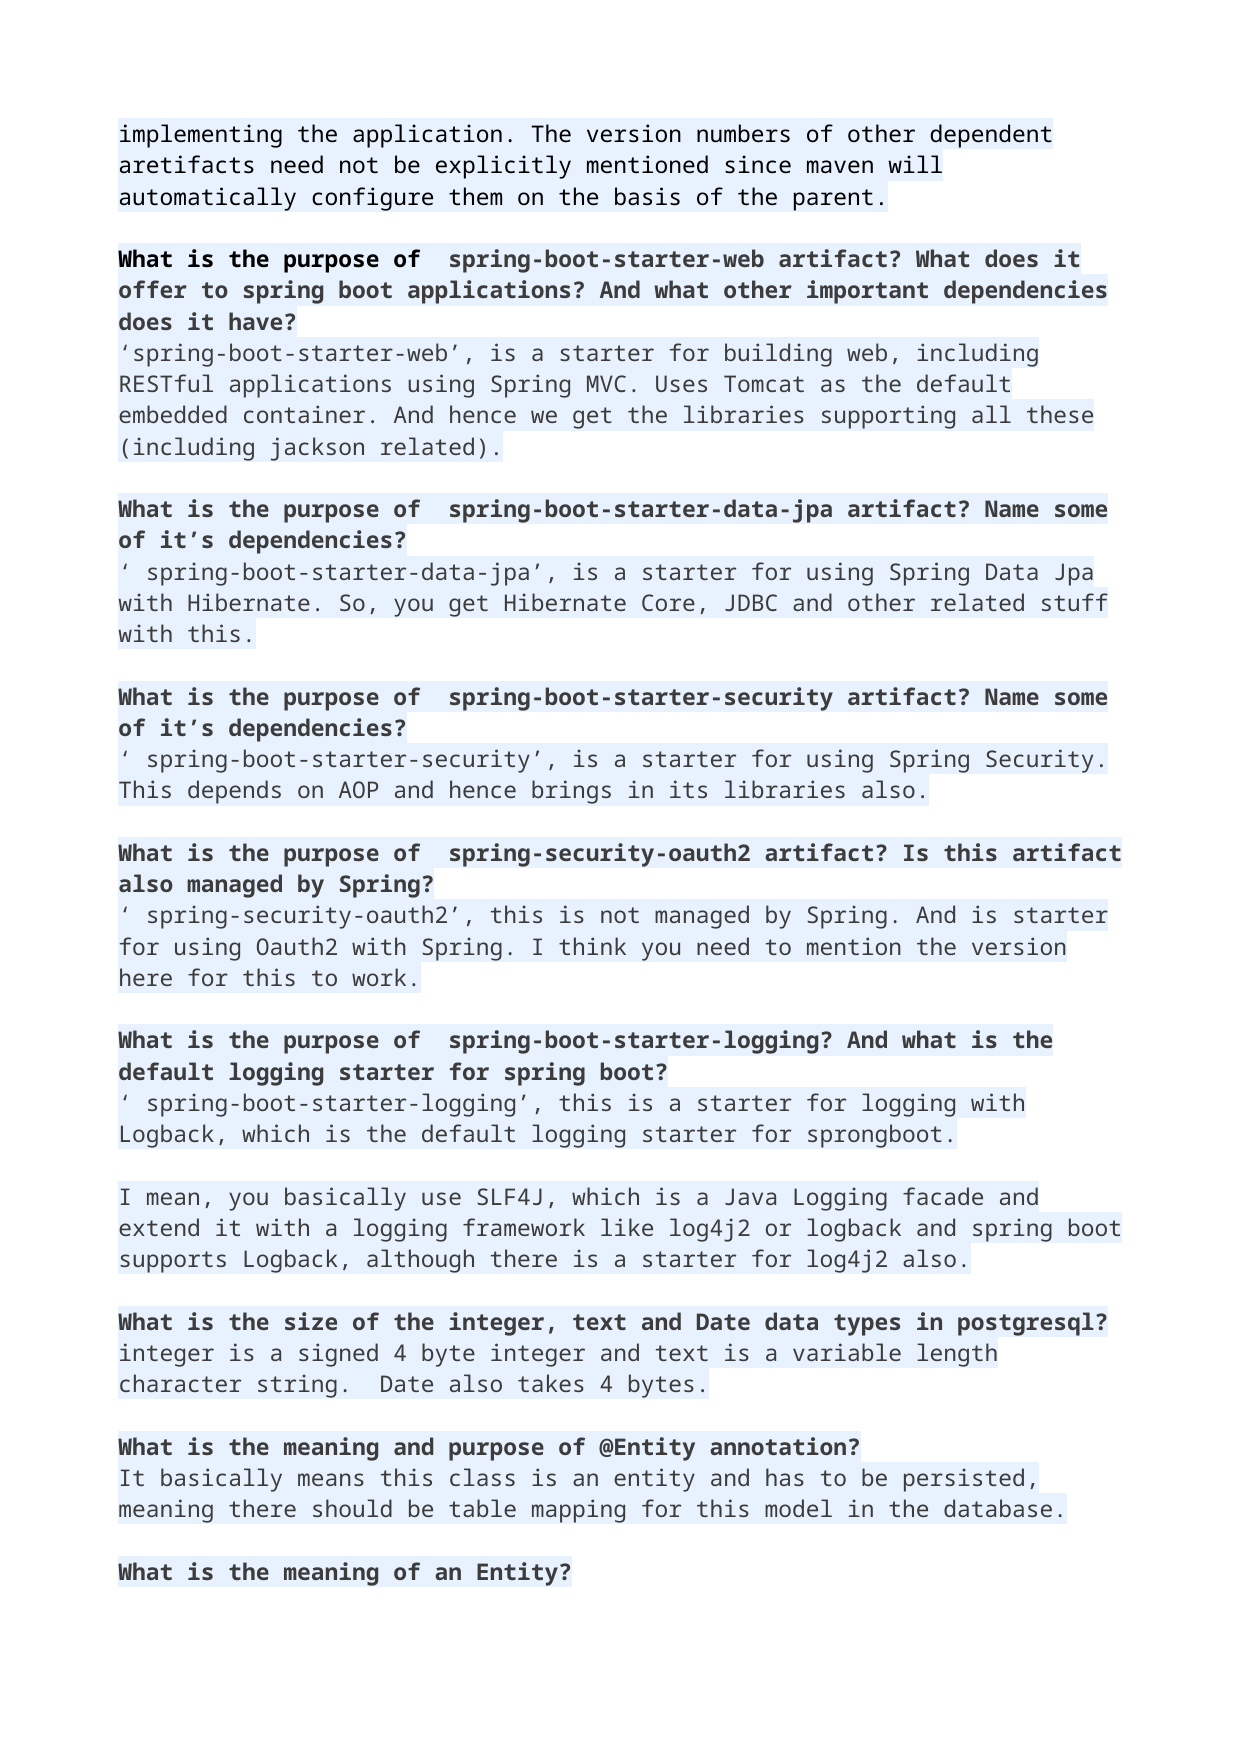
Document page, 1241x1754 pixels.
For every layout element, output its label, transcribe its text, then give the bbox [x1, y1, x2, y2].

text It basically means this class is an entity and has to be persisted, meaning there should be table mapping for this model in the database. [118, 1462, 1122, 1524]
text integer is a signed 4 byte integer and text is a variable length character string. Date also takes 4 bytes. [118, 1337, 1122, 1399]
text What is the purpose of spring-boot-starter-logging? And what is the default logging starter for spring boot? [118, 1024, 1122, 1087]
text What is the purpose of spring-security-oauth2 artifact? Is this artifact also managed by Spring? [118, 837, 1122, 899]
text What is the purpose of spring-boot-starter-web artifact? What does it offer to spring boot applications? And what other important dependencies does it have? [118, 243, 1122, 337]
text ‘spring-boot-starter-web’, is a starter for building web, including RESTful applications using Spring MVC. Uses Tomcat as the default embedded container. And hence we get the libraries supporting all these (including jackson related). [118, 337, 1122, 462]
text What is the meaning and purpose of @Entity annotation? [118, 1431, 1122, 1462]
text ‘ spring-boot-starter-data-jpa’, is a starter for using Spring Data Jpa with Hibernate. So, you get Hibernate Core, JDBC and other related stuff with this. [118, 556, 1122, 649]
text What is the purpose of spring-boot-starter-data-jpa artifact? Name some of it’s dependencies? [118, 493, 1122, 556]
text implementing the application. The version numbers of other dependent aretifacts need not be explicitly mentioned since maven will automatically configure them on the basis of the parent. [118, 118, 1122, 212]
text ‘ spring-boot-starter-logging’, this is a starter for logging with Logback, which is the default logging starter for sprongboot. [118, 1087, 1122, 1149]
text I mean, you basically use SLF4J, which is a Java Logging facade and extend it with a logging framework like log4j2 or logback and spring boot supports Logback, although there is a starter for log4j2 also. [118, 1181, 1122, 1274]
text What is the meaning of an Entity? [118, 1556, 1122, 1587]
text What is the size of the integer, text and Date data types in postgresql? [118, 1306, 1122, 1337]
text What is the purpose of spring-boot-starter-security artifact? Name some of it’s dependencies? [118, 681, 1122, 743]
text ‘ spring-boot-starter-security’, is a starter for using Spring Security. This depends on AOP and hence brings in its libraries also. [118, 743, 1122, 806]
text ‘ spring-security-oauth2’, this is not managed by Spring. And is starter for using Oauth2 with Spring. I think you need to mention the version here for this to work. [118, 899, 1122, 993]
